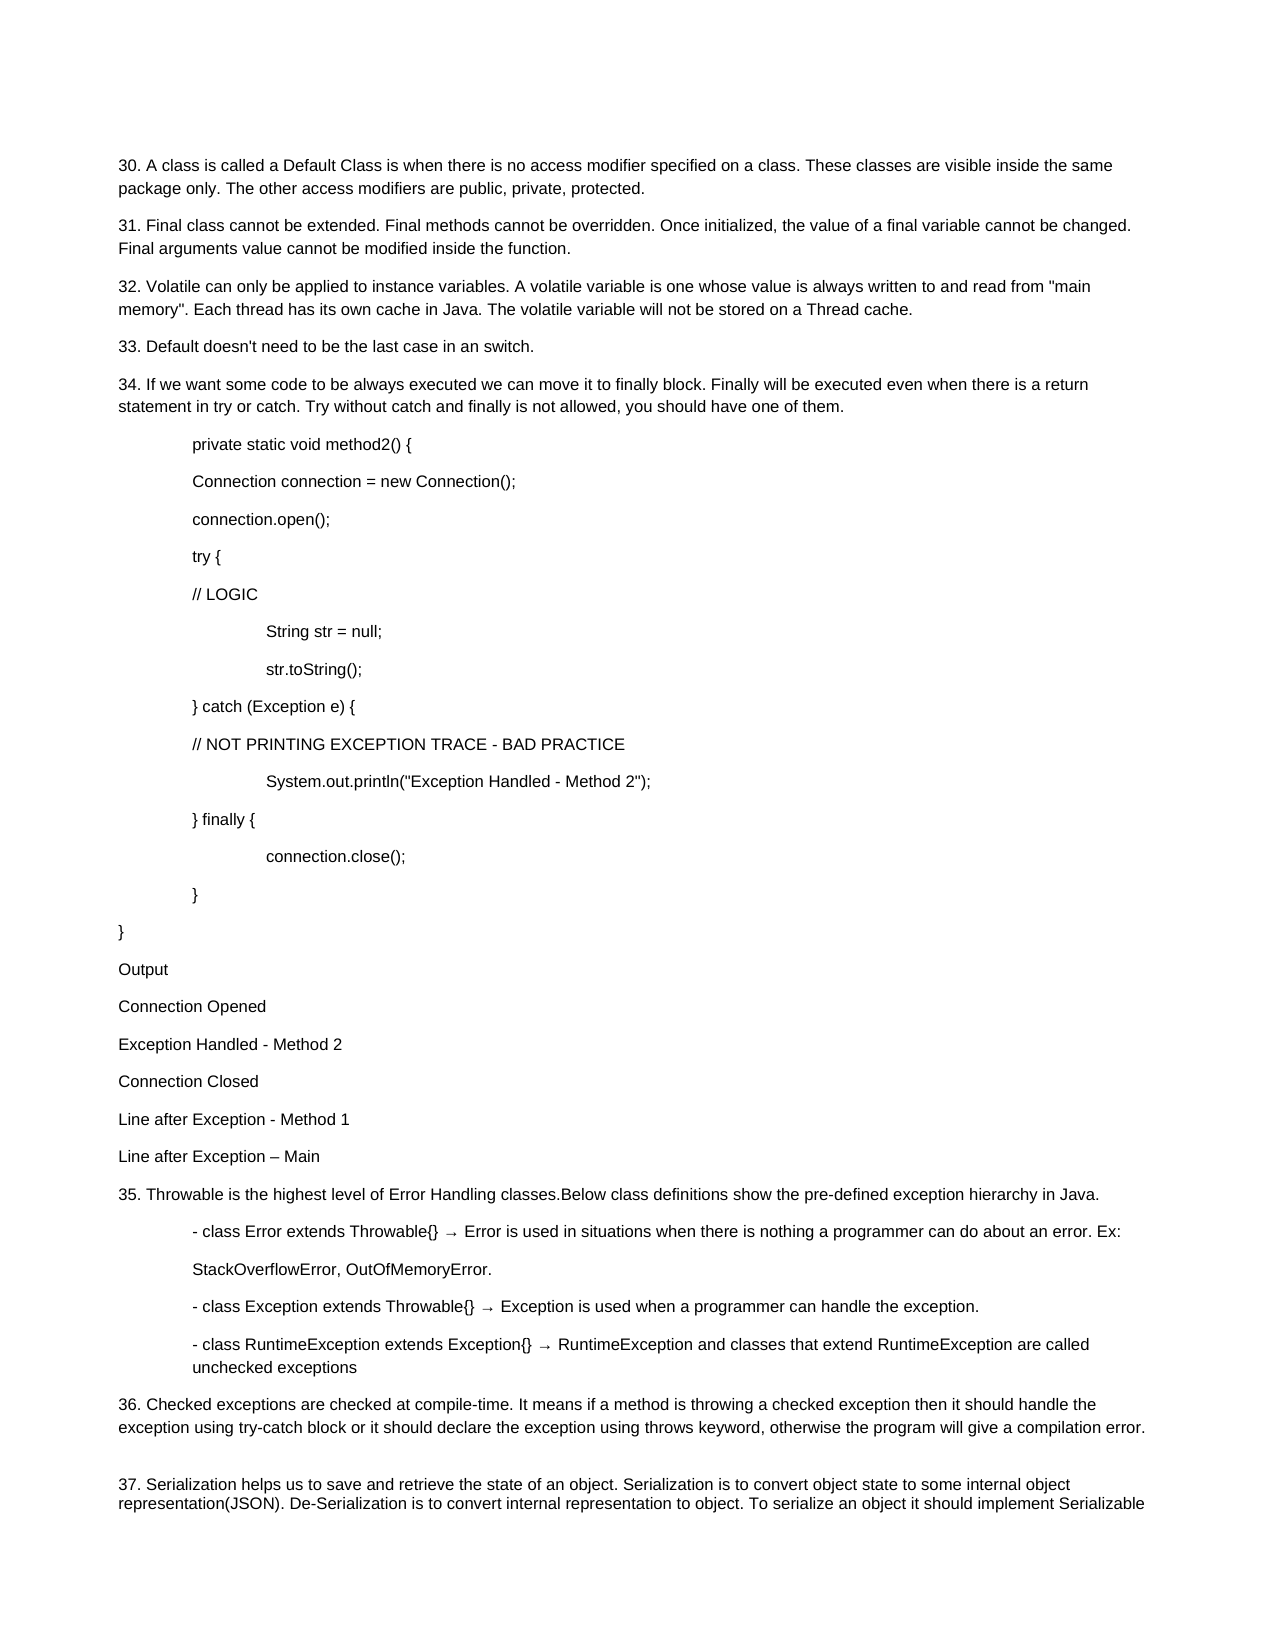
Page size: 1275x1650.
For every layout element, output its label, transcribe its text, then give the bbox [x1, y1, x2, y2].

text // LOGIC [118, 585, 1157, 604]
text System.out.println("Exception Handled - Method 2"); [118, 772, 1157, 791]
text Connection Closed [118, 1072, 1157, 1091]
text 36. Checked exceptions are checked at compile-time. It means if a method is throwing a checked exception then it should handle the exception using try-catch block or it should declare the exception using throws keyword, otherwise the program will give a compilation error. [118, 1395, 1157, 1437]
text private static void method2() { [118, 435, 1157, 454]
text Exception Handled - Method 2 [118, 1035, 1157, 1054]
text StackOverflowError, OutOfMemoryError. [118, 1260, 1157, 1279]
text try { [118, 547, 1157, 566]
text } finally { [118, 810, 1157, 829]
text - class Error extends Throwable{} → Error is used in situations when there is nothing a programmer can do about an error. Ex: [118, 1222, 1157, 1241]
text str.toString(); [118, 660, 1157, 679]
text 33. Default doesn't need to be the last case in an switch. [118, 337, 1157, 356]
text - class RuntimeException extends Exception{} → RuntimeException and classes that extend RuntimeException are called unchecked exceptions [118, 1335, 1157, 1377]
text connection.close(); [118, 847, 1157, 866]
text 37. Serialization helps us to save and retrieve the state of an object. Serialization is to convert object state to some internal object representation(JSON). De-Serialization is to convert internal representation to object. To serialize an object it should implement Serializable [118, 1475, 1157, 1513]
text 35. Throwable is the highest level of Error Handling classes.Below class definitions show the pre-defined exception hierarchy in Java. [118, 1185, 1157, 1204]
text 31. Final class cannot be extended. Final methods cannot be overridden. Once initialized, the value of a final variable cannot be changed. Final arguments value cannot be modified inside the function. [118, 216, 1157, 258]
text - class Exception extends Throwable{} → Exception is used when a programmer can handle the exception. [118, 1297, 1157, 1316]
text 34. If we want some code to be always executed we can move it to finally block. Finally will be executed even when there is a return statement in try or catch. Try without catch and finally is not allowed, you should have one of them. [118, 374, 1157, 416]
text Line after Exception - Method 1 [118, 1110, 1157, 1129]
text Connection Opened [118, 997, 1157, 1016]
text Line after Exception – Main [118, 1147, 1157, 1166]
text Connection connection = new Connection(); [118, 472, 1157, 491]
text 30. A class is called a Default Class is when there is no access modifier specified on a class. These classes are visible inside the same package only. The other access modifiers are public, private, protected. [118, 156, 1157, 198]
text 32. Volatile can only be applied to instance variables. A volatile variable is one whose value is always written to and read from "main memory". Each thread has its own cache in Java. The volatile variable will not be stored on a Thread cache. [118, 276, 1157, 318]
text Output [118, 960, 1157, 979]
text } catch (Exception e) { [118, 697, 1157, 716]
text } [118, 885, 1157, 904]
text } [118, 922, 1157, 941]
text connection.open(); [118, 510, 1157, 529]
text // NOT PRINTING EXCEPTION TRACE - BAD PRACTICE [118, 735, 1157, 754]
text String str = null; [118, 622, 1157, 641]
